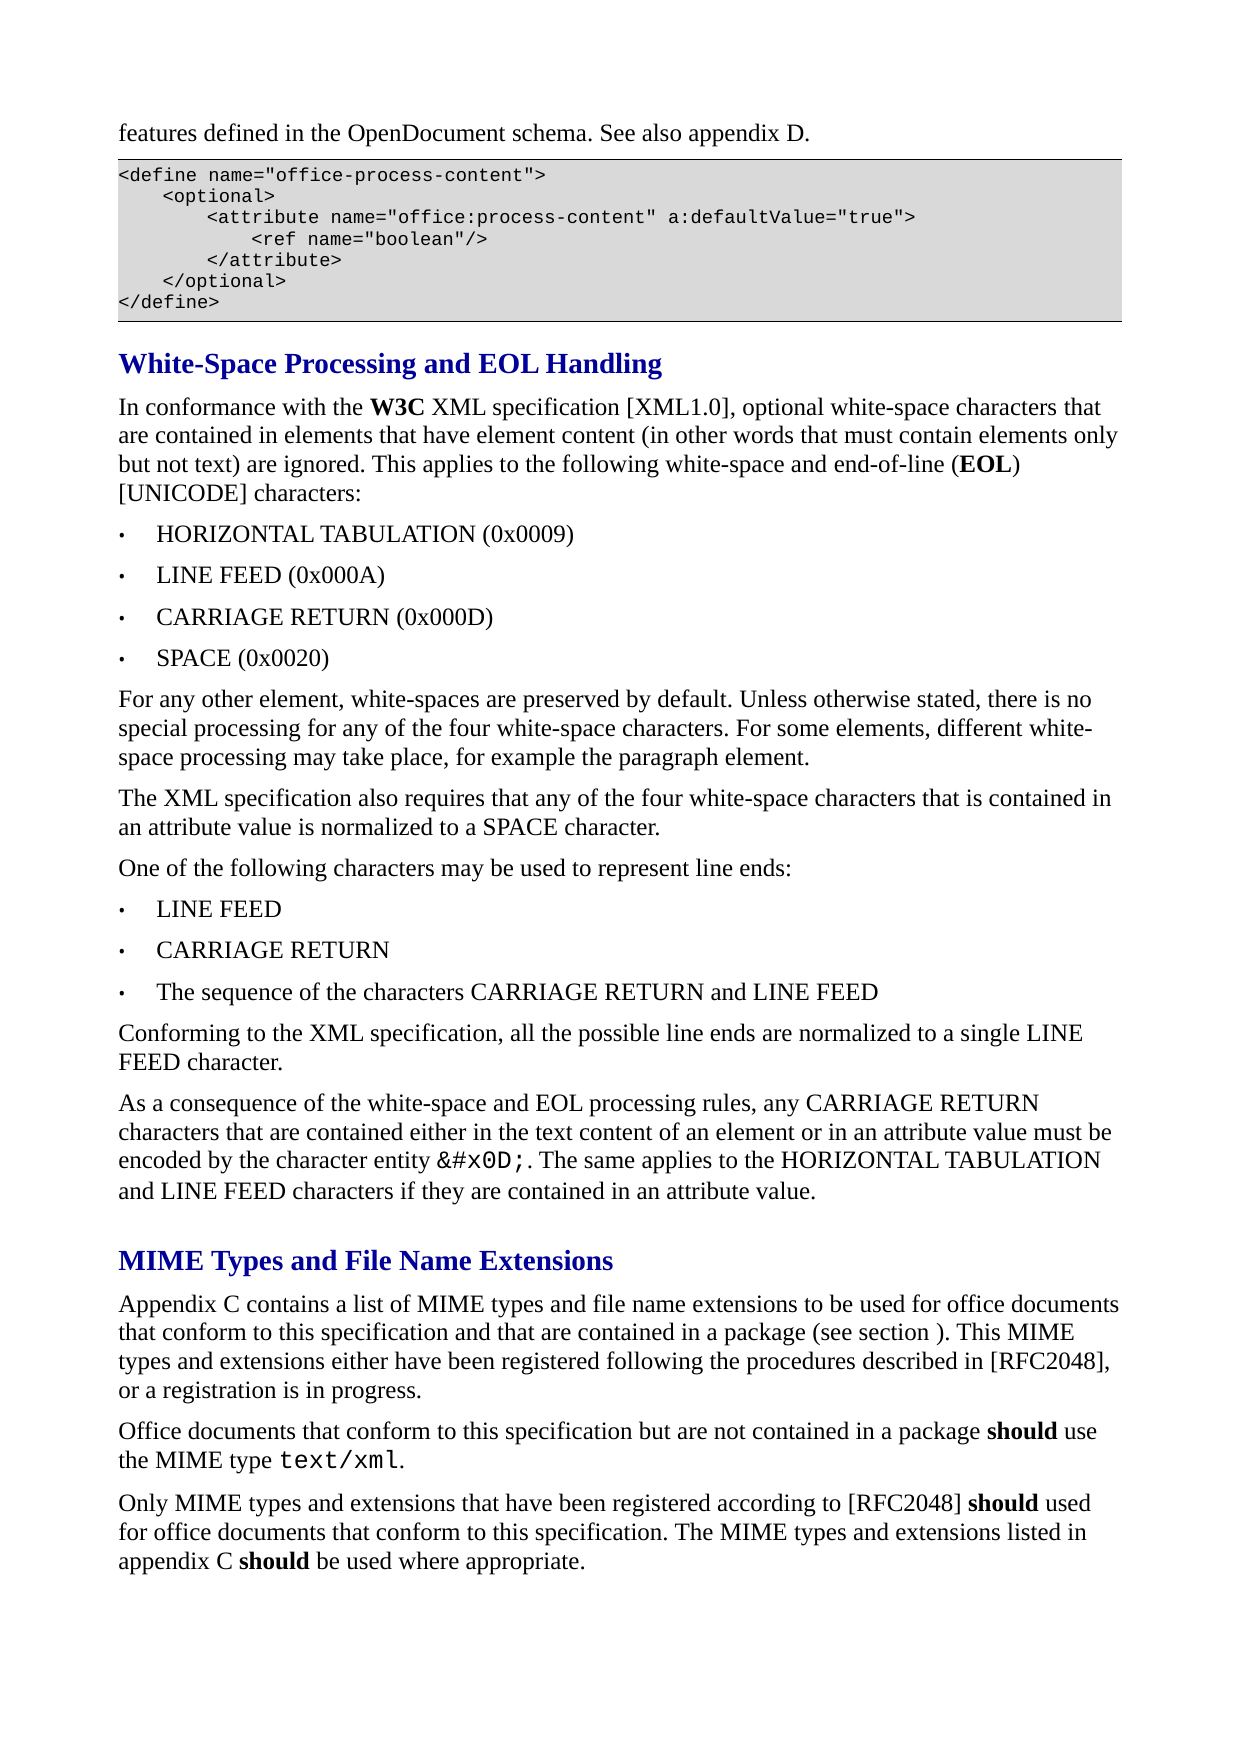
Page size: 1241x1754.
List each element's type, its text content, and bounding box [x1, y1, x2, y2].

list SPACE (0x0020) [118, 643, 1122, 672]
list CARRIAGE RETURN (0x000D) [118, 602, 1122, 631]
list The sequence of the characters CARRIAGE RETURN and LINE FEED [118, 977, 1122, 1006]
text <ref name="boolean"/> [118, 229, 1122, 251]
text </optional> [118, 272, 1122, 287]
text One of the following characters may be used to represent line ends: [118, 853, 1122, 882]
text For any other element, white-spaces are preserved by default. Unless otherwise stated, there is no special processing for any of the four white-space characters. For some elements, different white-space processing may take place, for example the paragraph element. [118, 684, 1122, 771]
text <define name="office-process-content"> [118, 160, 1122, 187]
subtitle MIME Types and File Name Extensions [118, 1243, 1122, 1276]
text Appendix C contains a list of MIME types and file name extensions to be used for office documents that conform to this specification and that are contained in a package (see section ). This MIME types and extensions either have been registered following the procedures described in [RFC2048], or a registration is in progress. [118, 1289, 1122, 1404]
list CARRIAGE RETURN [118, 936, 1122, 964]
text </define> [118, 287, 1122, 321]
list HORIZONTAL TABULATION (0x0009) [118, 519, 1122, 548]
text Conforming to the XML specification, all the possible line ends are normalized to a single LINE FEED character. [118, 1018, 1122, 1076]
text Office documents that conform to this specification but are not contained in a package should use the MIME type text/xml. [118, 1416, 1122, 1476]
text <optional> [118, 187, 1122, 208]
text The XML specification also requires that any of the four white-space characters that is contained in an attribute value is normalized to a SPACE character. [118, 783, 1122, 841]
text </attribute> [118, 251, 1122, 272]
list LINE FEED (0x000A) [118, 561, 1122, 589]
list LINE FEED [118, 894, 1122, 923]
subtitle White-Space Processing and EOL Handling [118, 346, 1122, 379]
text features defined in the OpenDocument schema. See also appendix D. [118, 118, 1122, 147]
text As a consequence of the white-space and EOL processing rules, any CARRIAGE RETURN characters that are contained either in the text content of an element or in an attribute value must be encoded by the character entity &#x0D;. The same applies to the HORIZONTAL TABULATION and LINE FEED characters if they are contained in an attribute value. [118, 1088, 1122, 1205]
text In conformance with the W3C XML specification [XML1.0], optional white-space characters that are contained in elements that have element content (in other words that must contain elements only but not text) are ignored. This applies to the following white-space and end-of-line (EOL) [UNICODE] characters: [118, 392, 1122, 507]
text <attribute name="office:process-content" a:defaultValue="true"> [118, 208, 1122, 229]
text Only MIME types and extensions that have been registered according to [RFC2048] should used for office documents that conform to this specification. The MIME types and extensions listed in appendix C should be used where appropriate. [118, 1488, 1122, 1574]
